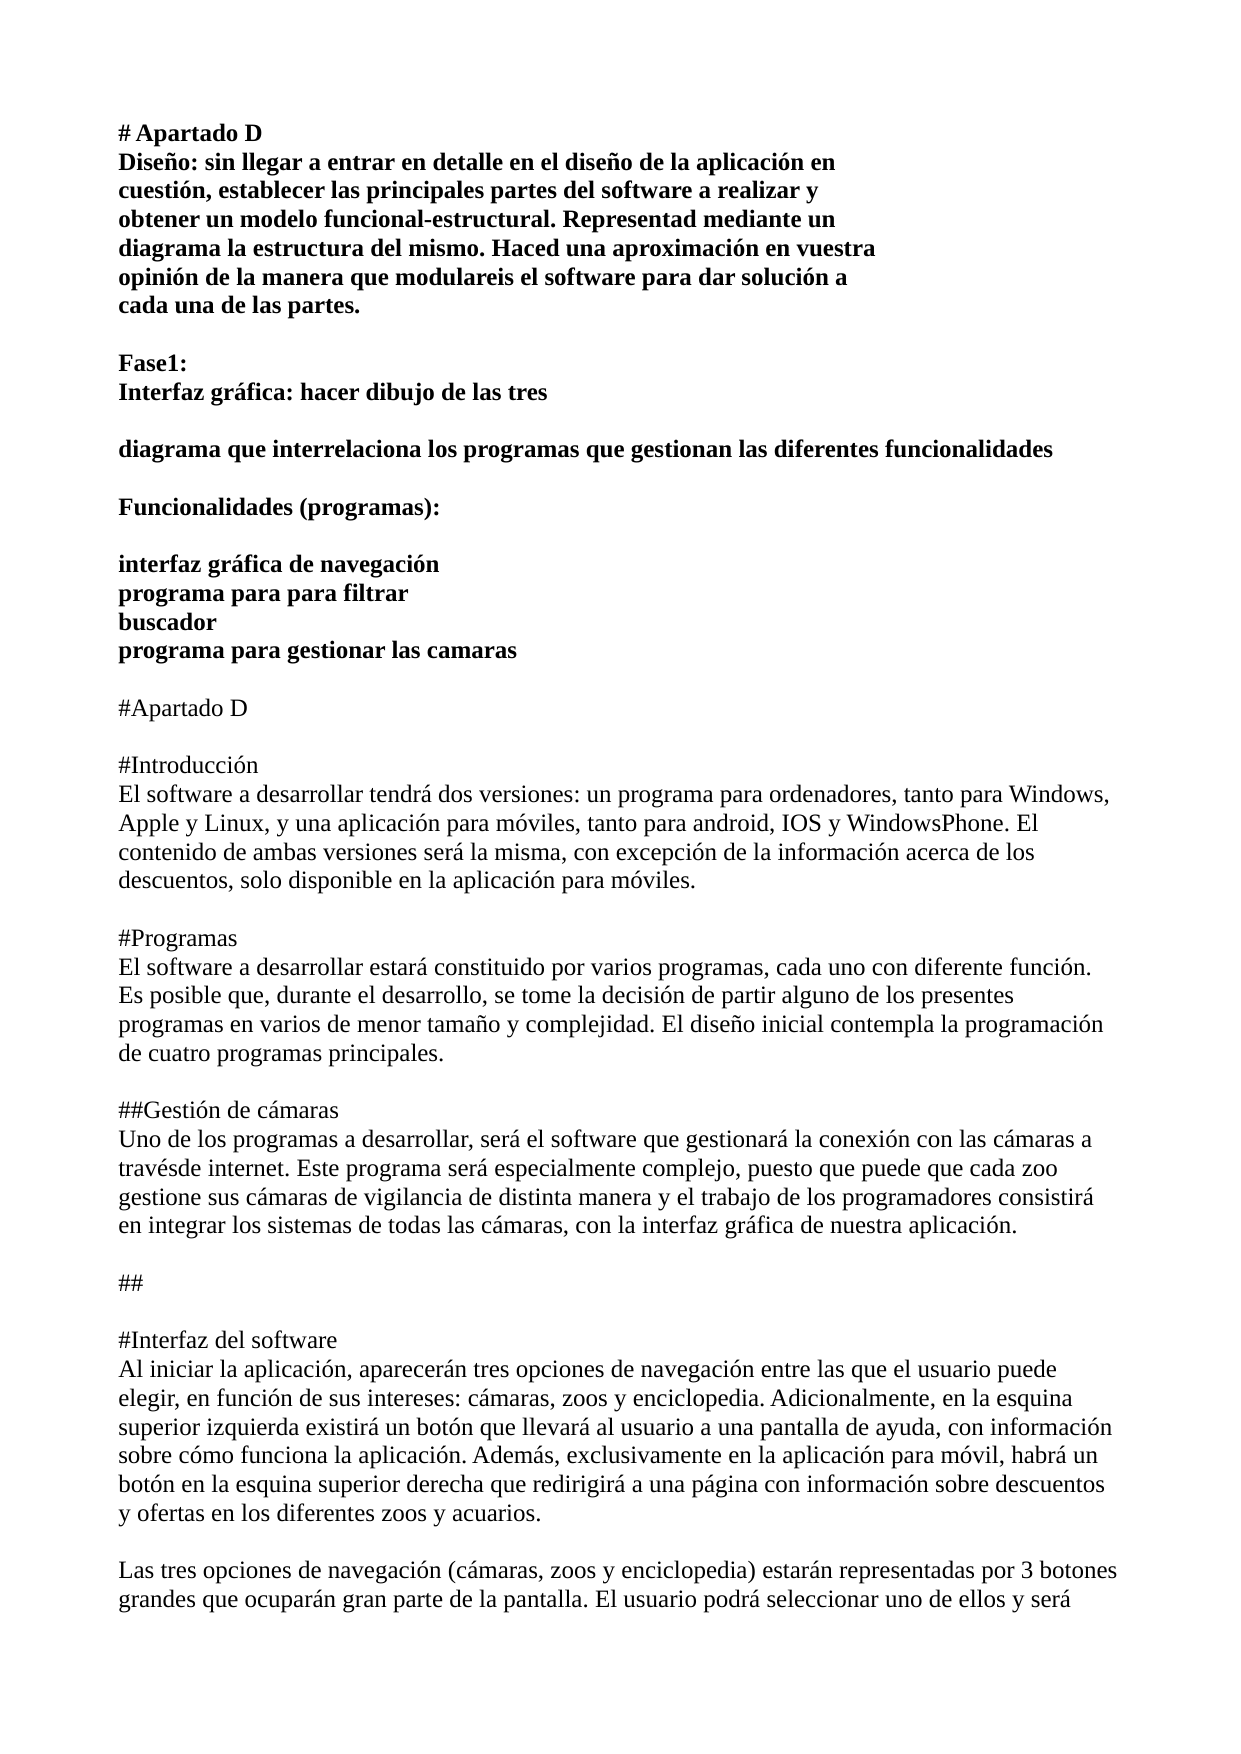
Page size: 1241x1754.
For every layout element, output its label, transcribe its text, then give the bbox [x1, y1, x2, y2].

text programa para para filtrar [118, 578, 1122, 607]
text # Apartado D [118, 118, 1122, 147]
text Al iniciar la aplicación, aparecerán tres opciones de navegación entre las que el usuario puede elegir, en función de sus intereses: cámaras, zoos y enciclopedia. Adicionalmente, en la esquina superior izquierda existirá un botón que llevará al usuario a una pantalla de ayuda, con información sobre cómo funciona la aplicación. Además, exclusivamente en la aplicación para móvil, habrá un botón en la esquina superior derecha que redirigirá a una página con información sobre descuentos y ofertas en los diferentes zoos y acuarios. [118, 1354, 1122, 1527]
text Interfaz gráfica: hacer dibujo de las tres [118, 377, 1122, 406]
text Fase1: [118, 348, 1122, 377]
text El software a desarrollar estará constituido por varios programas, cada uno con diferente función. Es posible que, durante el desarrollo, se tome la decisión de partir alguno de los presentes programas en varios de menor tamaño y complejidad. El diseño inicial contempla la programación de cuatro programas principales. [118, 952, 1122, 1067]
text #Programas [118, 923, 1122, 952]
text Diseño: sin llegar a entrar en detalle en el diseño de la aplicación en [118, 147, 1122, 176]
text cada una de las partes. [118, 291, 1122, 319]
text Las tres opciones de navegación (cámaras, zoos y enciclopedia) estarán representadas por 3 botones grandes que ocuparán gran parte de la pantalla. El usuario podrá seleccionar uno de ellos y será [118, 1556, 1122, 1613]
text opinión de la manera que modulareis el software para dar solución a [118, 262, 1122, 291]
text #Introducción [118, 751, 1122, 779]
text El software a desarrollar tendrá dos versiones: un programa para ordenadores, tanto para Windows, Apple y Linux, y una aplicación para móviles, tanto para android, IOS y WindowsPhone. El contenido de ambas versiones será la misma, con excepción de la información acerca de los descuentos, solo disponible en la aplicación para móviles. [118, 779, 1122, 894]
text #Interfaz del software [118, 1326, 1122, 1354]
text #Apartado D [118, 693, 1122, 722]
text ## [118, 1268, 1122, 1297]
text diagrama que interrelaciona los programas que gestionan las diferentes funcionalidades [118, 434, 1122, 463]
text interfaz gráfica de navegación [118, 549, 1122, 578]
text diagrama la estructura del mismo. Haced una aproximación en vuestra [118, 233, 1122, 262]
text Uno de los programas a desarrollar, será el software que gestionará la conexión con las cámaras a travésde internet. Este programa será especialmente complejo, puesto que puede que cada zoo gestione sus cámaras de vigilancia de distinta manera y el trabajo de los programadores consistirá en integrar los sistemas de todas las cámaras, con la interfaz gráfica de nuestra aplicación. [118, 1124, 1122, 1239]
text buscador [118, 607, 1122, 636]
text cuestión, establecer las principales partes del software a realizar y [118, 176, 1122, 204]
text Funcionalidades (programas): [118, 492, 1122, 521]
text obtener un modelo funcional-estructural. Representad mediante un [118, 204, 1122, 233]
text ##Gestión de cámaras [118, 1096, 1122, 1124]
text programa para gestionar las camaras [118, 636, 1122, 664]
